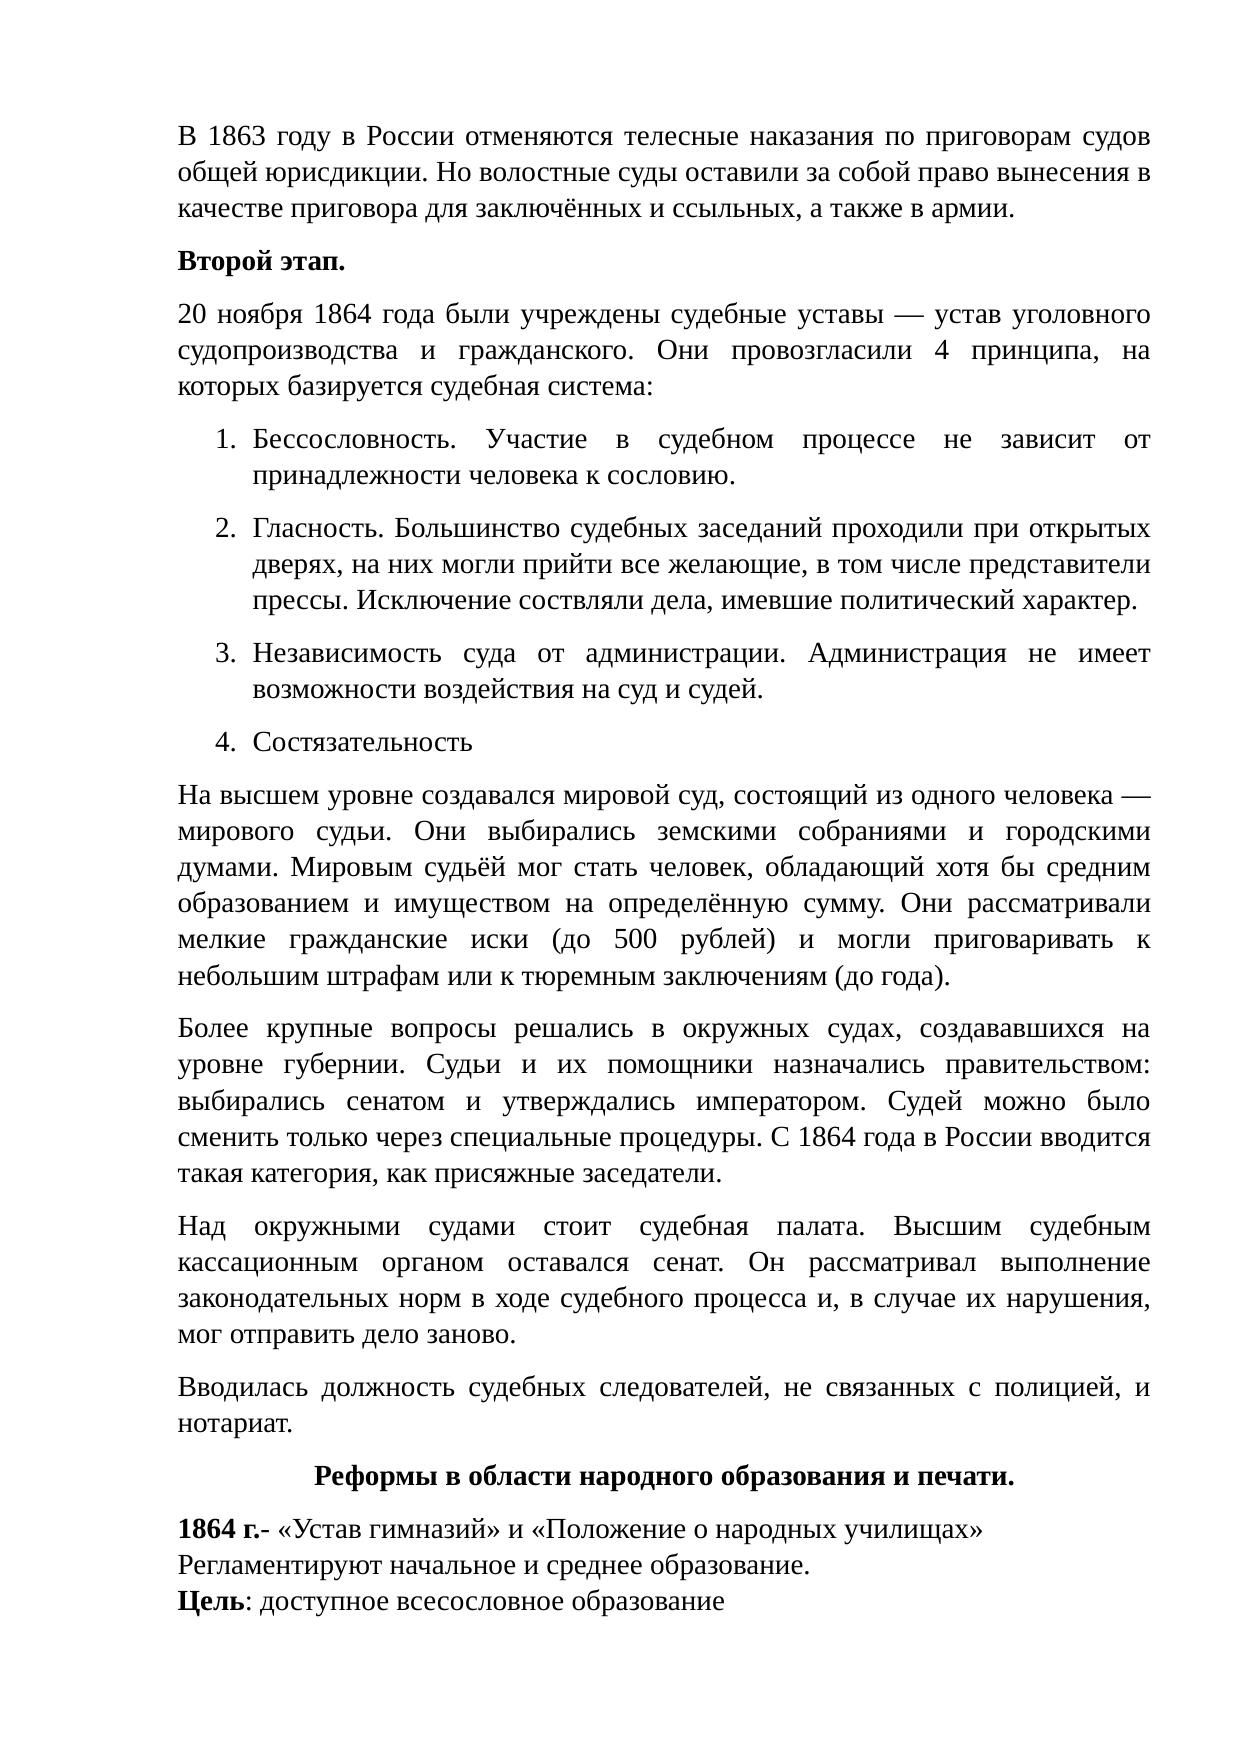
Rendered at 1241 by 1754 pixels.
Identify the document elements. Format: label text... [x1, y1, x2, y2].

text 1864 г.- «Устав гимназий» и «Положение о народных училищах» Регламентируют начальное и среднее образование. Цель: доступное всесословное образование [177, 1511, 1152, 1617]
text 20 ноября 1864 года были учреждены судебные уставы — устав уголовного судопроизводства и гражданского. Они провозгласили 4 принципа, на которых базируется судебная система: [177, 296, 1152, 402]
text Более крупные вопросы решались в окружных судах, создававшихся на уровне губернии. Судьи и их помощники назначались правительством: выбирались сенатом и утверждались императором. Судей можно было сменить только через специальные процедуры. С 1864 года в России вводится такая категория, как присяжные заседатели. [177, 1011, 1152, 1189]
list Бессословность. Участие в судебном процессе не зависит от принадлежности человека к сословию. [215, 421, 1152, 491]
list Гласность. Большинство судебных заседаний проходили при открытых дверях, на них могли прийти все желающие, в том числе представители прессы. Исключение соствляли дела, имевшие политический характер. [215, 510, 1152, 616]
text Над окружными судами стоит судебная палата. Высшим судебным кассационным органом оставался сенат. Он рассматривал выполнение законодательных норм в ходе судебного процесса и, в случае их нарушения, мог отправить дело заново. [177, 1208, 1152, 1350]
text Второй этап. [177, 243, 1152, 277]
list Состязательность [215, 724, 1152, 758]
text Вводилась должность судебных следователей, не связанных с полицией, и нотариат. [177, 1369, 1152, 1439]
list Независимость суда от администрации. Администрация не имеет возможности воздействия на суд и судей. [215, 635, 1152, 705]
text В 1863 году в России отменяются телесные наказания по приговорам судов общей юрисдикции. Но волостные суды оставили за собой право вынесения в качестве приговора для заключённых и ссыльных, а также в армии. [177, 118, 1152, 224]
text На высшем уровне создавался мировой суд, состоящий из одного человека — мирового судьи. Они выбирались земскими собраниями и городскими думами. Мировым судьёй мог стать человек, обладающий хотя бы средним образованием и имуществом на определённую сумму. Они рассматривали мелкие гражданские иски (до 500 рублей) и могли приговаривать к небольшим штрафам или к тюремным заключениям (до года). [177, 777, 1152, 991]
text Реформы в области народного образования и печати. [177, 1458, 1152, 1492]
